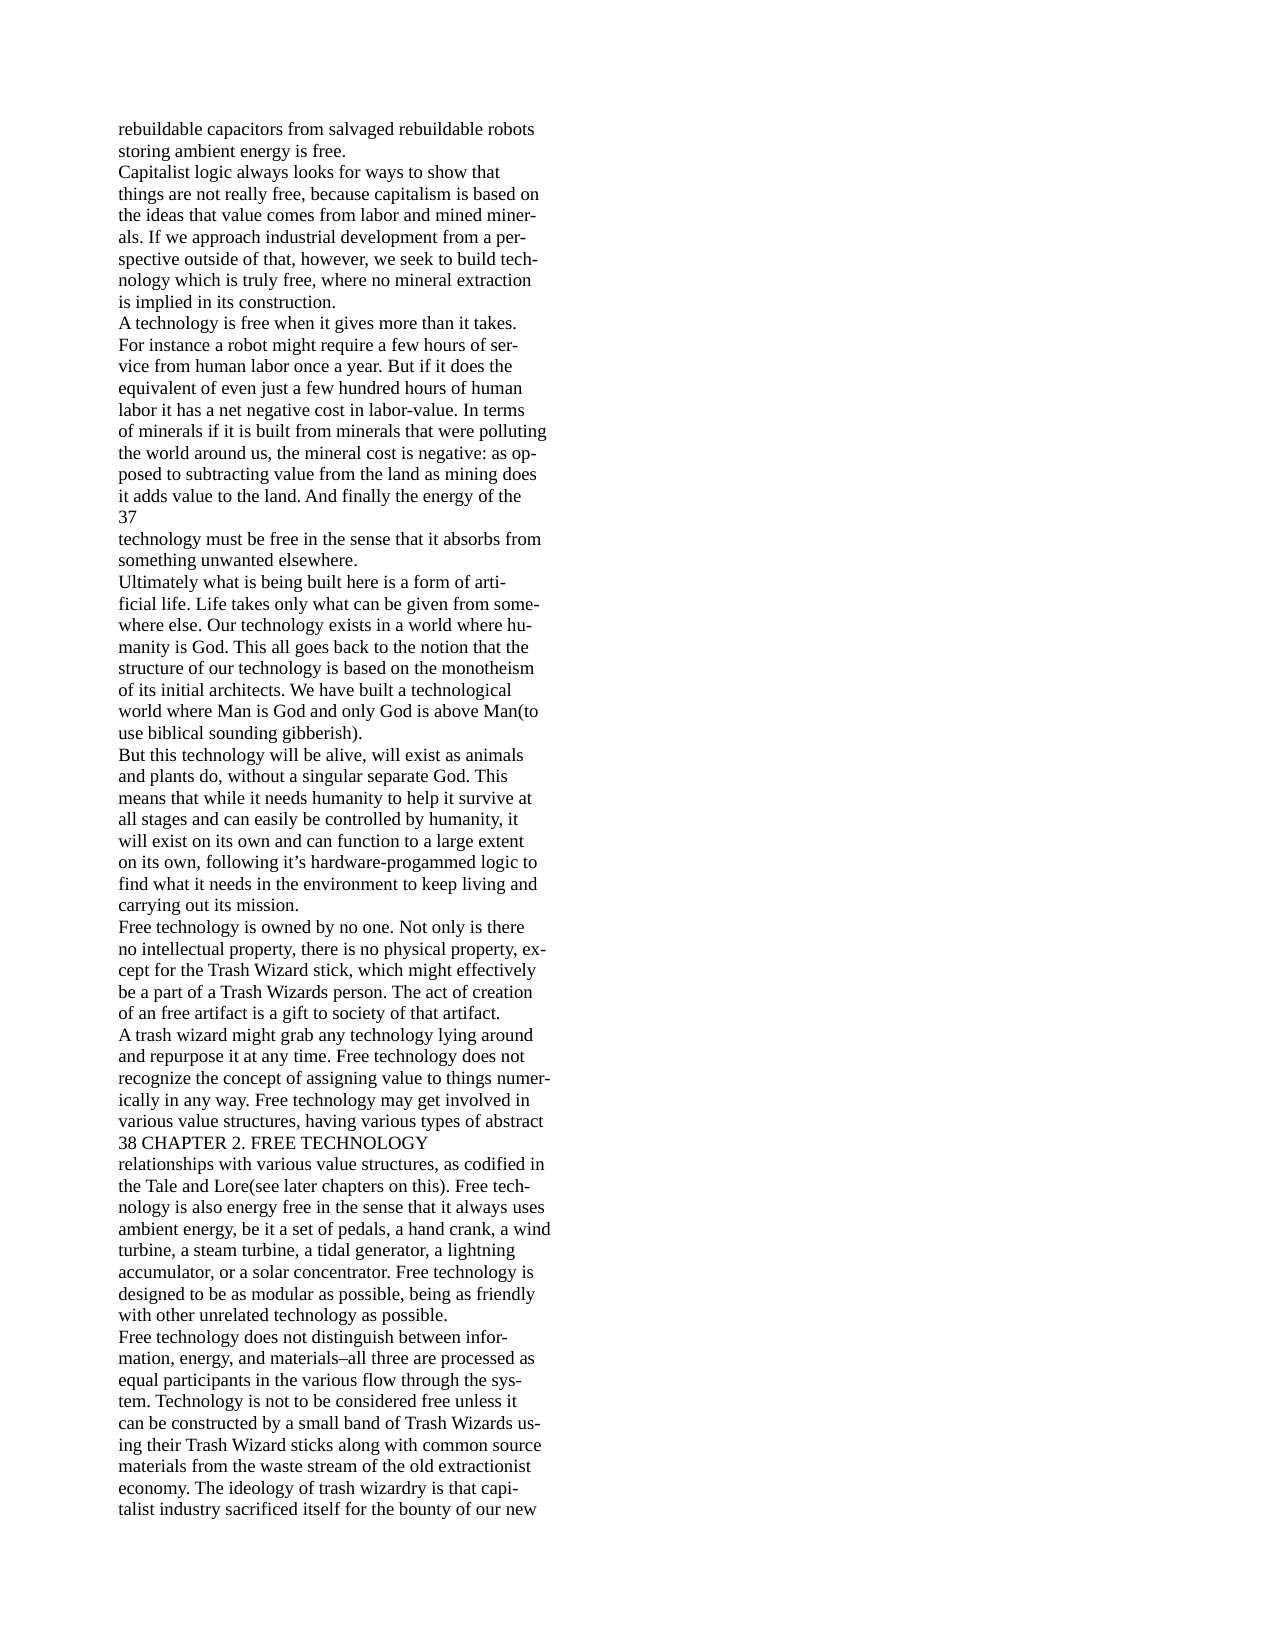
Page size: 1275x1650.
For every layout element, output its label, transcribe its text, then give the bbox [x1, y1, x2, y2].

text something unwanted elsewhere. [118, 549, 1157, 571]
text materials from the waste stream of the old extractionist [118, 1455, 1157, 1477]
text no intellectual property, there is no physical property, ex- [118, 937, 1157, 959]
text is implied in its construction. [118, 291, 1157, 312]
text nology is also energy free in the sense that it always uses [118, 1196, 1157, 1218]
text the ideas that value comes from labor and mined miner- [118, 204, 1157, 226]
text ficial life. Life takes only what can be given from some- [118, 592, 1157, 614]
text rebuildable capacitors from salvaged rebuildable robots [118, 118, 1157, 140]
text 37 [118, 506, 1157, 528]
text talist industry sacrificed itself for the bounty of our new [118, 1498, 1157, 1520]
text relationships with various value structures, as codified in [118, 1153, 1157, 1175]
text various value structures, having various types of abstract [118, 1110, 1157, 1132]
text carrying out its mission. [118, 894, 1157, 916]
text and plants do, without a singular separate God. This [118, 765, 1157, 787]
text with other unrelated technology as possible. [118, 1304, 1157, 1326]
text find what it needs in the environment to keep living and [118, 873, 1157, 894]
text A technology is free when it gives more than it takes. [118, 312, 1157, 334]
text ambient energy, be it a set of pedals, a hand crank, a wind [118, 1218, 1157, 1239]
text means that while it needs humanity to help it survive at [118, 787, 1157, 808]
text A trash wizard might grab any technology lying around [118, 1024, 1157, 1045]
text Capitalist logic always looks for ways to show that [118, 161, 1157, 183]
text on its own, following it’s hardware-progammed logic to [118, 851, 1157, 873]
text vice from human labor once a year. But if it does the [118, 355, 1157, 377]
text use biblical sounding gibberish). [118, 722, 1157, 743]
text and repurpose it at any time. Free technology does not [118, 1045, 1157, 1067]
text manity is God. This all goes back to the notion that the [118, 636, 1157, 657]
text storing ambient energy is free. [118, 140, 1157, 161]
text But this technology will be alive, will exist as animals [118, 743, 1157, 765]
text Ultimately what is being built here is a form of arti- [118, 571, 1157, 592]
text tem. Technology is not to be considered free unless it [118, 1390, 1157, 1412]
text Free technology does not distinguish between infor- [118, 1326, 1157, 1347]
text technology must be free in the sense that it absorbs from [118, 528, 1157, 549]
text For instance a robot might require a few hours of ser- [118, 334, 1157, 355]
text als. If we approach industrial development from a per- [118, 226, 1157, 247]
text be a part of a Trash Wizards person. The act of creation [118, 981, 1157, 1002]
text of an free artifact is a gift to society of that artifact. [118, 1002, 1157, 1024]
text recognize the concept of assigning value to things numer- [118, 1067, 1157, 1088]
text will exist on its own and can function to a large extent [118, 830, 1157, 851]
text mation, energy, and materials–all three are processed as [118, 1347, 1157, 1369]
text ically in any way. Free technology may get involved in [118, 1088, 1157, 1110]
text cept for the Trash Wizard stick, which might effectively [118, 959, 1157, 981]
text equal participants in the various flow through the sys- [118, 1369, 1157, 1390]
text labor it has a net negative cost in labor-value. In terms [118, 398, 1157, 420]
text can be constructed by a small band of Trash Wizards us- [118, 1412, 1157, 1433]
text where else. Our technology exists in a world where hu- [118, 614, 1157, 636]
text it adds value to the land. And finally the energy of the [118, 485, 1157, 506]
text things are not really free, because capitalism is based on [118, 183, 1157, 204]
text nology which is truly free, where no mineral extraction [118, 269, 1157, 291]
text equivalent of even just a few hundred hours of human [118, 377, 1157, 398]
text economy. The ideology of trash wizardry is that capi- [118, 1477, 1157, 1498]
text 38 CHAPTER 2. FREE TECHNOLOGY [118, 1132, 1157, 1153]
text designed to be as modular as possible, being as friendly [118, 1282, 1157, 1304]
text posed to subtracting value from the land as mining does [118, 463, 1157, 485]
text turbine, a steam turbine, a tidal generator, a lightning [118, 1239, 1157, 1261]
text structure of our technology is based on the monotheism [118, 657, 1157, 679]
text the world around us, the mineral cost is negative: as op- [118, 442, 1157, 463]
text accumulator, or a solar concentrator. Free technology is [118, 1261, 1157, 1282]
text ing their Trash Wizard sticks along with common source [118, 1433, 1157, 1455]
text of minerals if it is built from minerals that were polluting [118, 420, 1157, 442]
text all stages and can easily be controlled by humanity, it [118, 808, 1157, 830]
text of its initial architects. We have built a technological [118, 679, 1157, 700]
text Free technology is owned by no one. Not only is there [118, 916, 1157, 937]
text the Tale and Lore(see later chapters on this). Free tech- [118, 1175, 1157, 1196]
text world where Man is God and only God is above Man(to [118, 700, 1157, 722]
text spective outside of that, however, we seek to build tech- [118, 247, 1157, 269]
